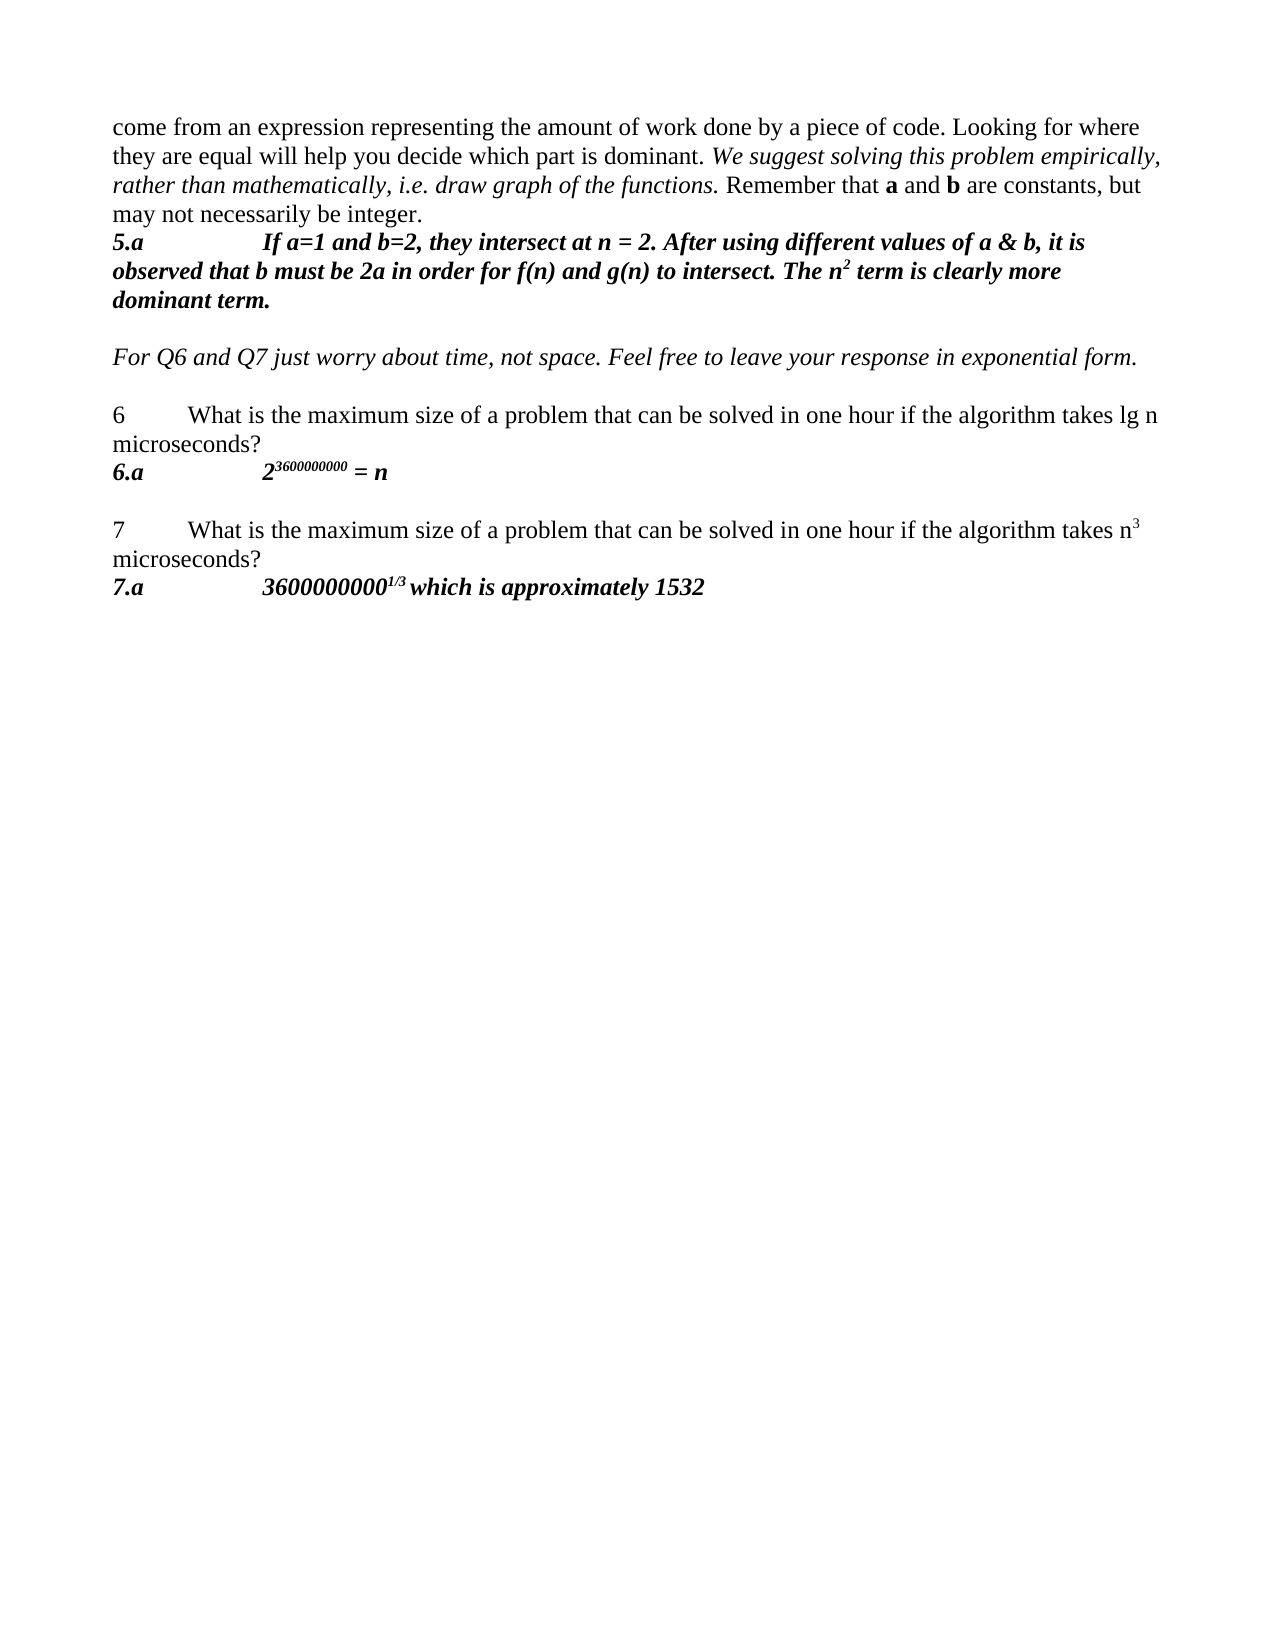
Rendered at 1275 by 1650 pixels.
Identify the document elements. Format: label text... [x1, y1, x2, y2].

list come from an expression representing the amount of work done by a piece of code. Looking for where they are equal will help you decide which part is dominant. We suggest solving this problem empirically, rather than mathematically, i.e. draw graph of the functions. Remember that a and b are constants, but may not necessarily be integer. [112, 112, 1162, 227]
list What is the maximum size of a problem that can be solved in one hour if the algorithm takes lg n microseconds? [112, 400, 1162, 457]
list 36000000001/3 which is approximately 1532 [112, 572, 1162, 601]
list If a=1 and b=2, they intersect at n = 2. After using different values of a & b, it is observed that b must be 2a in order for f(n) and g(n) to intersect. The n2 term is clearly more dominant term. [112, 227, 1162, 314]
list What is the maximum size of a problem that can be solved in one hour if the algorithm takes n3 microseconds? [112, 515, 1162, 572]
list 23600000000 = n [112, 457, 1162, 486]
text For Q6 and Q7 just worry about time, not space. Feel free to leave your response in exponential form. [112, 342, 1162, 371]
